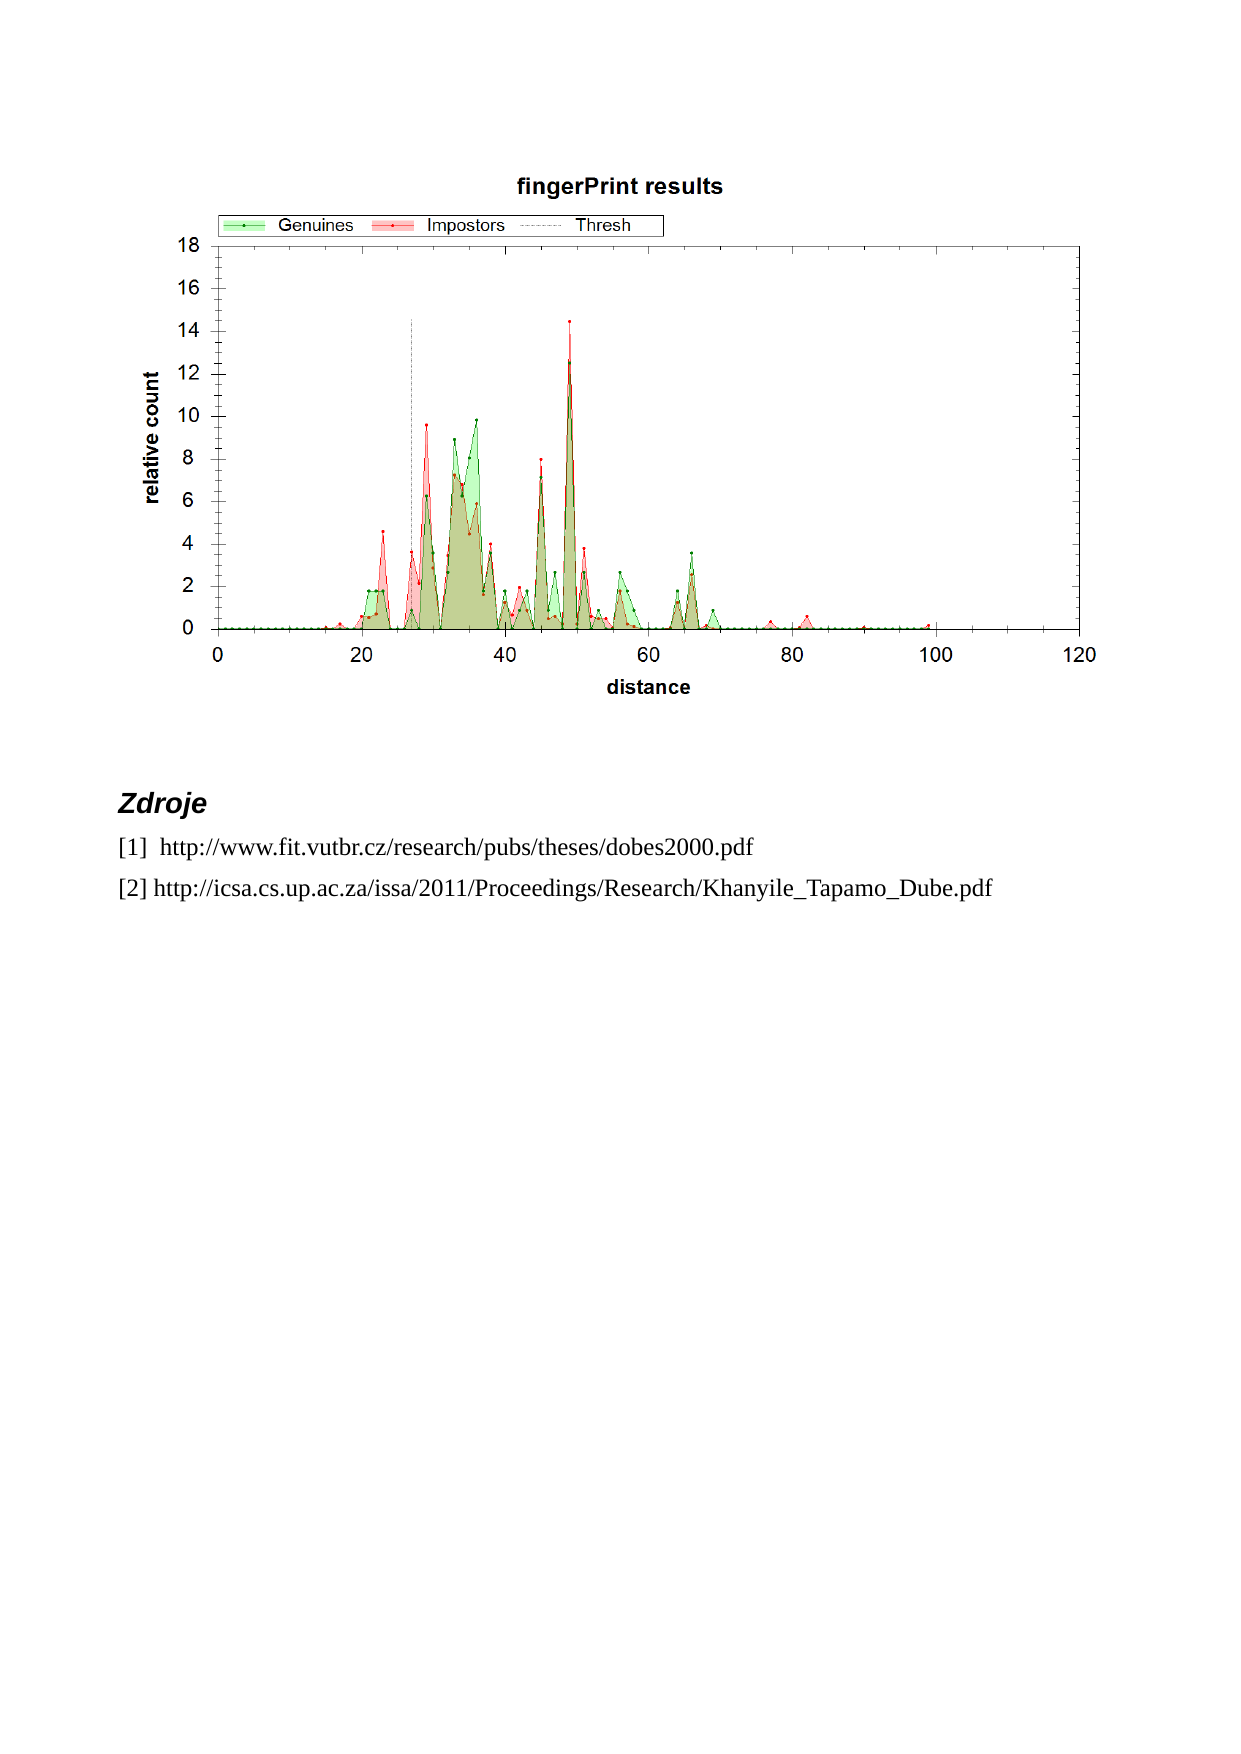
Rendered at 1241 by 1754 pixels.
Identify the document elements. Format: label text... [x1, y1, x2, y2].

text [2] http://icsa.cs.up.ac.za/issa/2011/Proceedings/Research/Khanyile_Tapamo_Dube.pdf [118, 873, 1122, 902]
text [1] http://www.fit.vutbr.cz/research/pubs/theses/dobes2000.pdf [118, 832, 1122, 861]
subtitle Zdroje [118, 786, 1122, 819]
picture [125, 159, 1115, 715]
